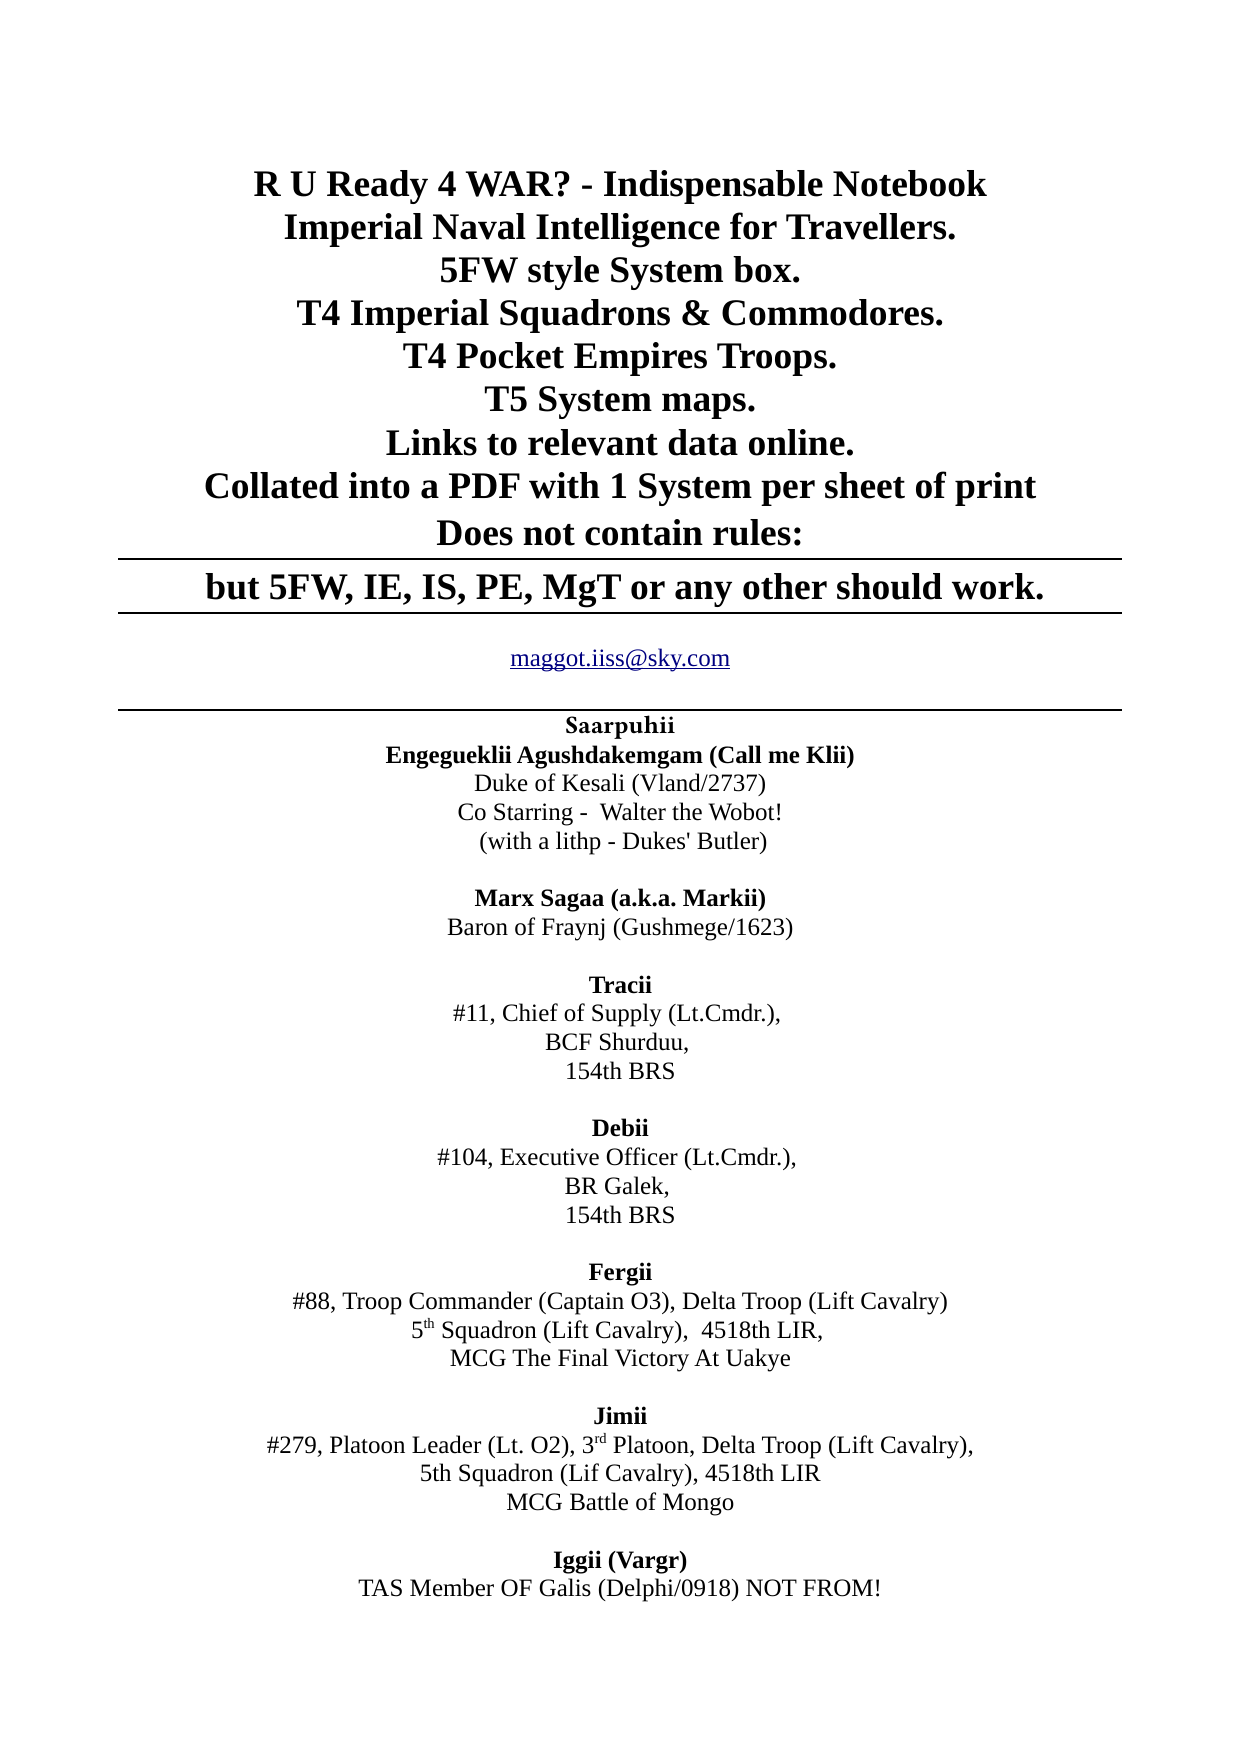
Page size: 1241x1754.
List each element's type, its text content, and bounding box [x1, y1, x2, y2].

text but 5FW, IE, IS, PE, MgT or any other should work. [118, 560, 1122, 612]
text Jimii [118, 1401, 1122, 1430]
text 5th Squadron (Lift Cavalry), 4518th LIR, [118, 1315, 1122, 1343]
text MCG The Final Victory At Uakye [118, 1343, 1122, 1372]
text T5 System maps. [118, 377, 1122, 420]
text Tracii [118, 970, 1122, 998]
text Iggii (Vargr) [118, 1545, 1122, 1573]
text Duke of Kesali (Vland/2737) [118, 768, 1122, 797]
text 5th Squadron (Lif Cavalry), 4518th LIR [118, 1458, 1122, 1487]
text Collated into a PDF with 1 System per sheet of print [118, 463, 1122, 506]
text 154th BRS [118, 1200, 1122, 1228]
text #88, Troop Commander (Captain O3), Delta Troop (Lift Cavalry) [118, 1286, 1122, 1315]
text Does not contain rules: [118, 506, 1122, 558]
text Baron of Fraynj (Gushmege/1623) [118, 912, 1122, 941]
text #11, Chief of Supply (Lt.Cmdr.), [118, 998, 1122, 1027]
text TAS Member OF Galis (Delphi/0918) NOT FROM! [118, 1573, 1122, 1602]
text (with a lithp - Dukes' Butler) [118, 826, 1122, 855]
text Saarpuhii [118, 711, 1122, 740]
text Co Starring - Walter the Wobot! [118, 797, 1122, 826]
text BCF Shurduu, [118, 1027, 1122, 1056]
text Imperial Naval Intelligence for Travellers. [118, 204, 1122, 247]
text #104, Executive Officer (Lt.Cmdr.), [118, 1142, 1122, 1171]
text 154th BRS [118, 1056, 1122, 1085]
text 5FW style System box. [118, 247, 1122, 291]
text maggot.iiss@sky.com [118, 643, 1122, 672]
text Fergii [118, 1257, 1122, 1286]
text Debii [118, 1113, 1122, 1142]
text BR Galek, [118, 1171, 1122, 1200]
text T4 Pocket Empires Troops. [118, 334, 1122, 377]
text #279, Platoon Leader (Lt. O2), 3rd Platoon, Delta Troop (Lift Cavalry), [118, 1430, 1122, 1458]
text Marx Sagaa (a.k.a. Markii) [118, 883, 1122, 912]
text Links to relevant data online. [118, 420, 1122, 463]
text MCG Battle of Mongo [118, 1487, 1122, 1516]
text T4 Imperial Squadrons & Commodores. [118, 291, 1122, 334]
text Engegueklii Agushdakemgam (Call me Klii) [118, 740, 1122, 768]
text R U Ready 4 WAR? - Indispensable Notebook [118, 161, 1122, 204]
